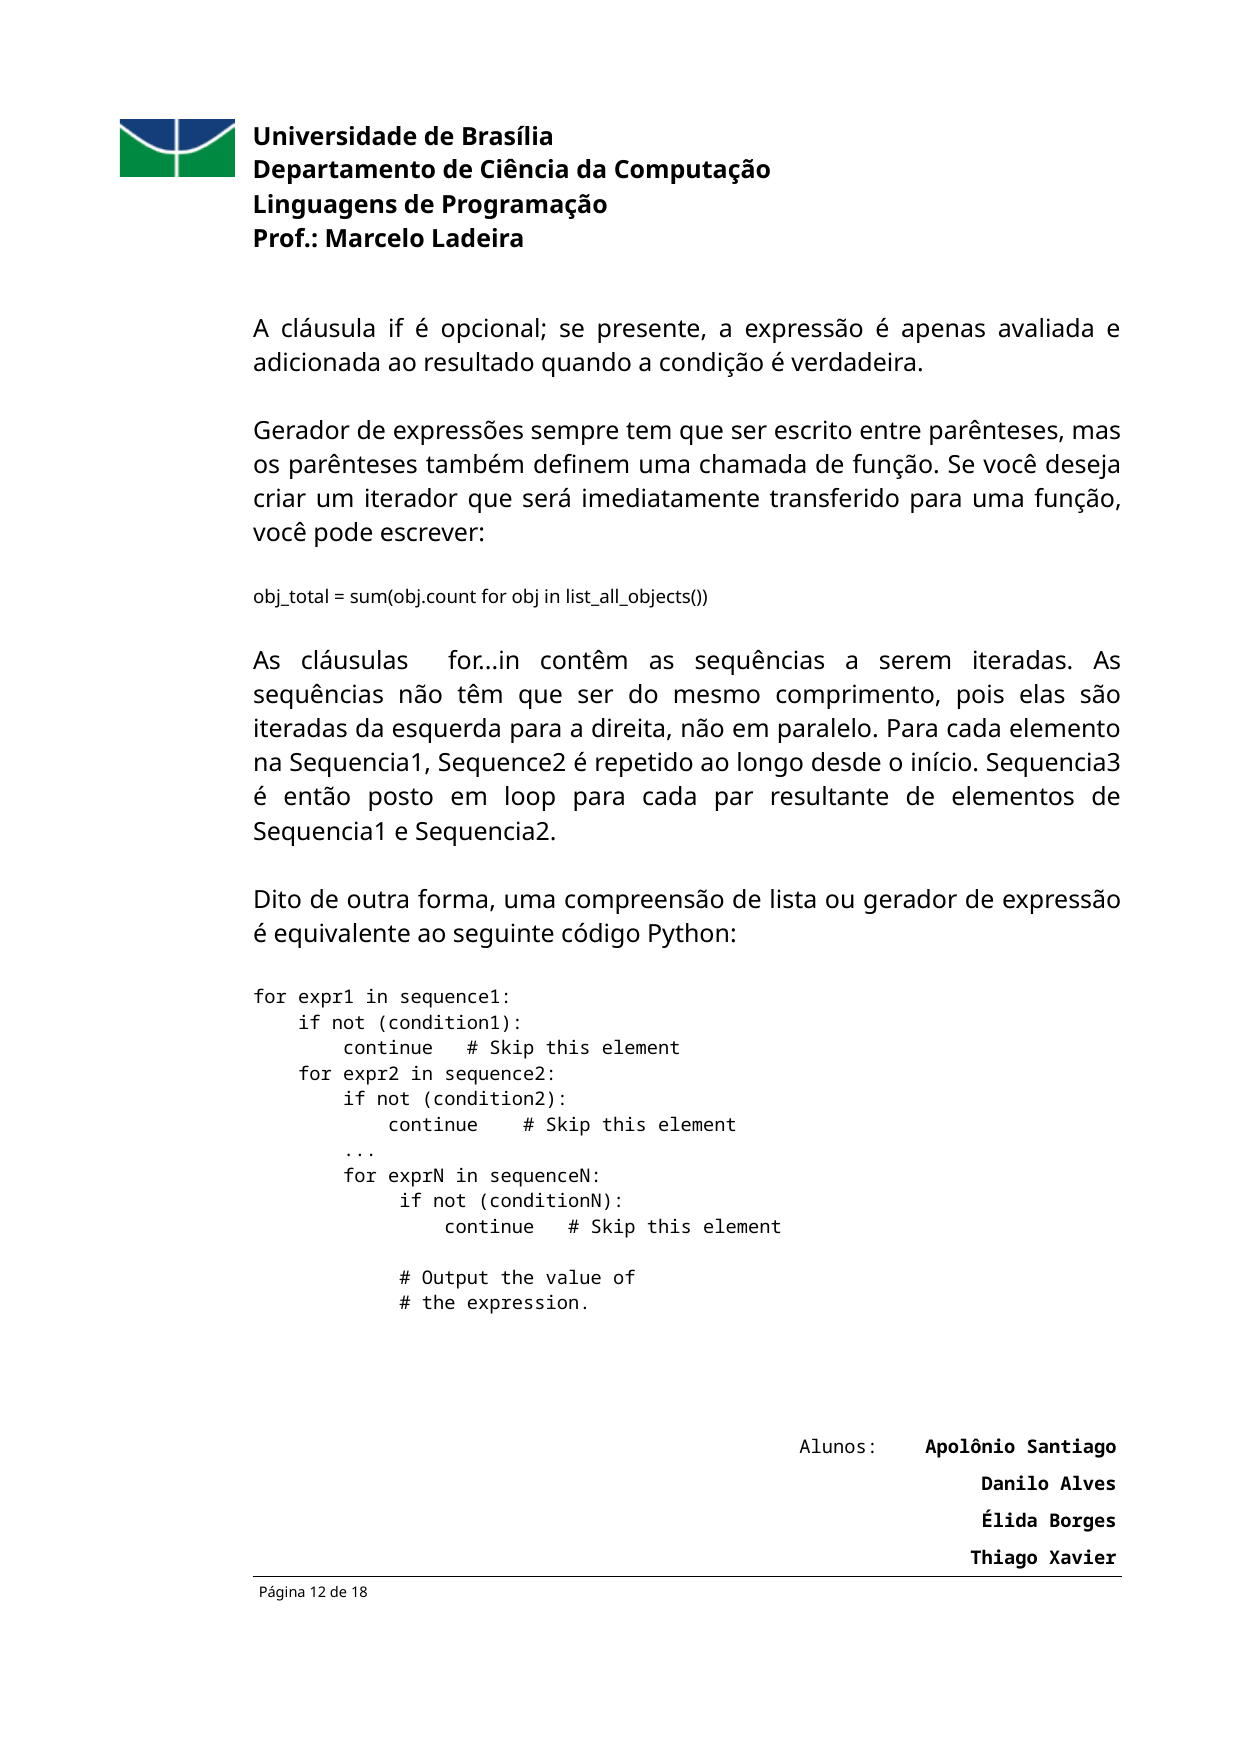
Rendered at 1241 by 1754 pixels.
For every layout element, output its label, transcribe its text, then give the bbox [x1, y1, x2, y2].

text continue # Skip this element [253, 1213, 1122, 1239]
text for exprN in sequenceN: [253, 1162, 1122, 1188]
text if not (condition2): [253, 1086, 1122, 1111]
text As cláusulas for...in contêm as sequências a serem iteradas. As sequências não têm que ser do mesmo comprimento, pois elas são iteradas da esquerda para a direita, não em paralelo. Para cada elemento na Sequencia1, Sequence2 é repetido ao longo desde o início. Sequencia3 é então posto em loop para cada par resultante de elementos de Sequencia1 e Sequencia2. [253, 643, 1122, 847]
text Gerador de expressões sempre tem que ser escrito entre parênteses, mas os parênteses também definem uma chamada de função. Se você deseja criar um iterador que será imediatamente transferido para uma função, você pode escrever: [253, 379, 1122, 549]
text # Output the value of [253, 1264, 1122, 1290]
text ... [253, 1137, 1122, 1162]
text obj_total = sum(obj.count for obj in list_all_objects()) [253, 583, 1122, 609]
picture [119, 119, 235, 177]
text continue # Skip this element [253, 1111, 1122, 1137]
text for expr2 in sequence2: [253, 1060, 1122, 1086]
text A cláusula if é opcional; se presente, a expressão é apenas avaliada e adicionada ao resultado quando a condição é verdadeira. [253, 311, 1122, 379]
text if not (conditionN): [253, 1188, 1122, 1213]
text Dito de outra forma, uma compreensão de lista ou gerador de expressão é equivalente ao seguinte código Python: [253, 847, 1122, 949]
text continue # Skip this element [253, 1034, 1122, 1060]
text for expr1 in sequence1: [253, 983, 1122, 1009]
text if not (condition1): [253, 1009, 1122, 1034]
text # the expression. [253, 1290, 1122, 1315]
